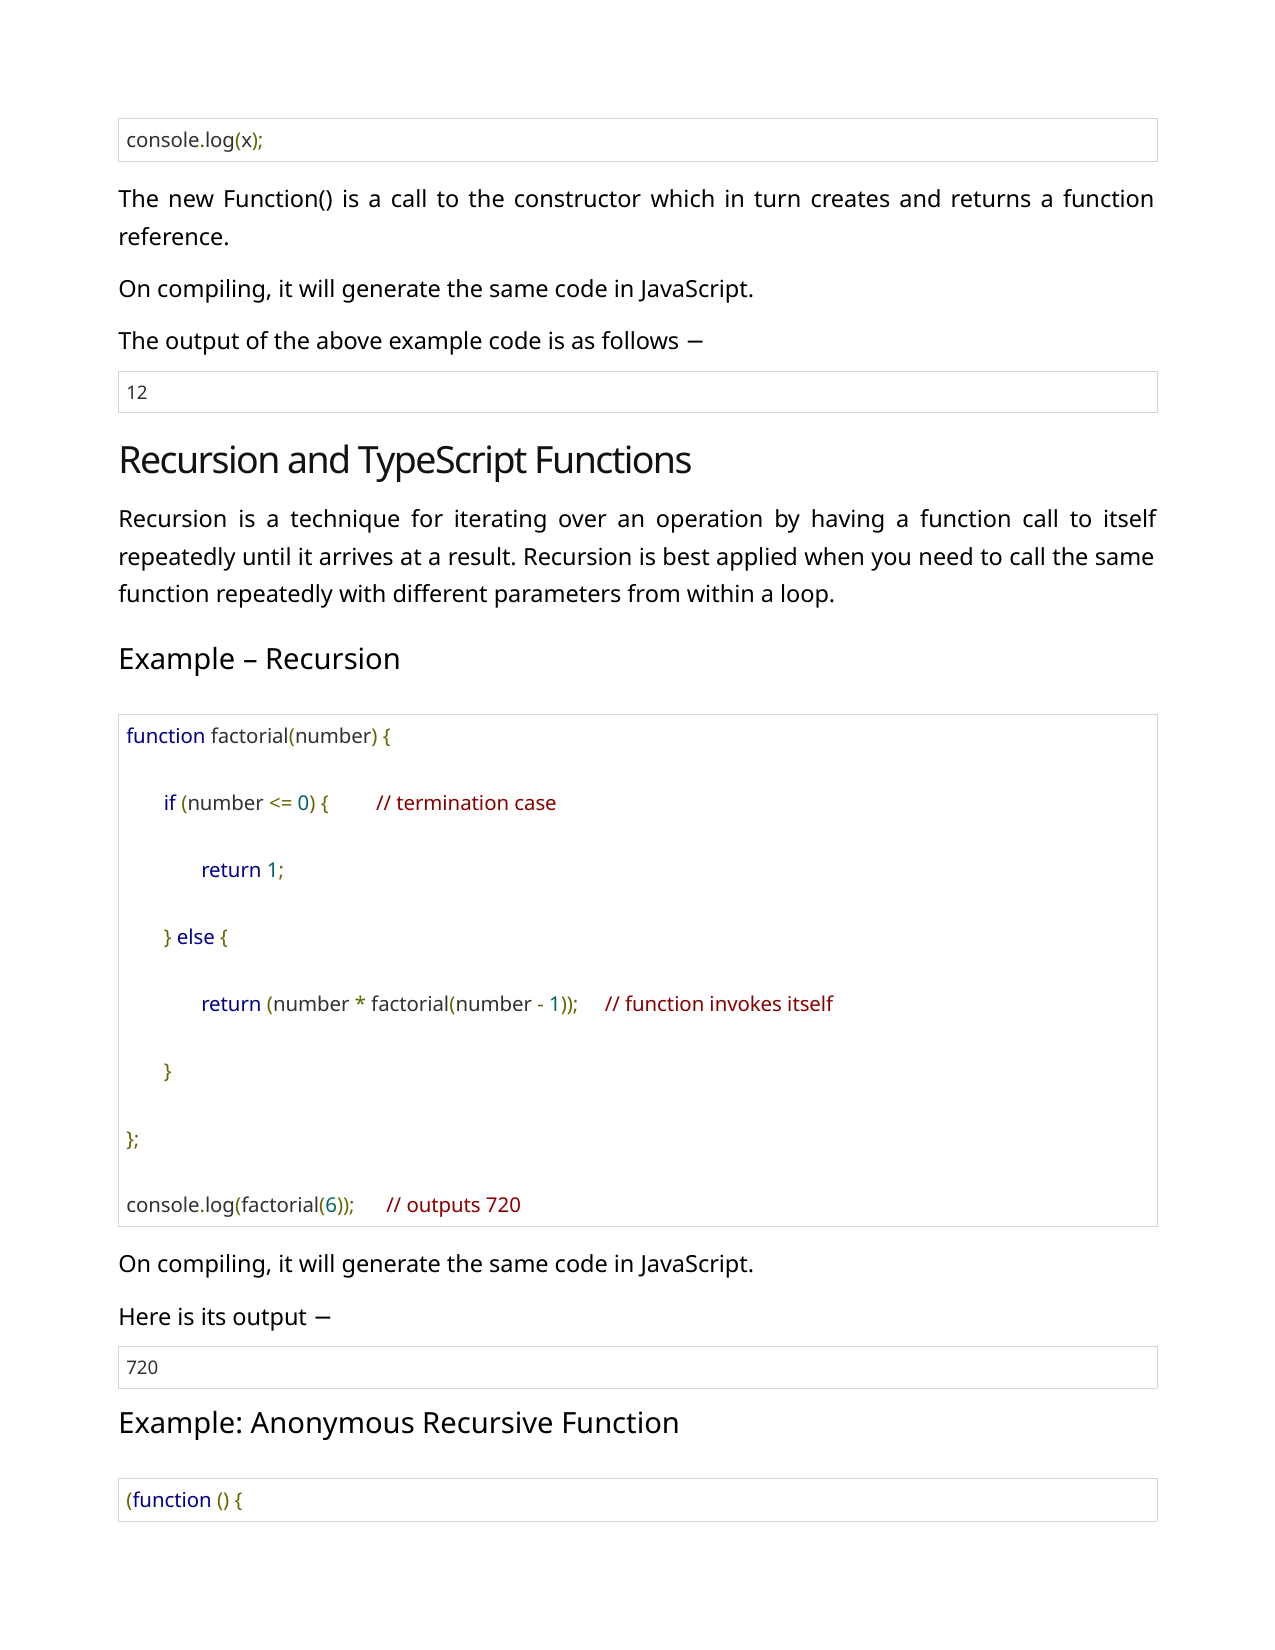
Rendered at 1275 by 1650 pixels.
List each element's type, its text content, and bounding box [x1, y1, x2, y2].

text } [119, 1049, 1157, 1085]
subtitle Example – Recursion [118, 638, 1157, 678]
text The output of the above example code is as follows − [118, 319, 1157, 356]
text }; [119, 1116, 1157, 1152]
text On compiling, it will generate the same code in JavaScript. [118, 1242, 1157, 1280]
text The new Function() is a call to the constructor which in turn creates and returns a function reference. [118, 177, 1157, 252]
text Recursion is a technique for iterating over an operation by having a function call to itself repeatedly until it arrives at a result. Recursion is best applied when you need to call the same function repeatedly with different parameters from within a loop. [118, 497, 1157, 609]
text return (number * factorial(number - 1)); // function invokes itself [119, 982, 1157, 1018]
text (function () { [119, 1479, 1157, 1521]
text On compiling, it will generate the same code in JavaScript. [118, 267, 1157, 304]
subtitle Example: Anonymous Recursive Function [118, 1402, 1157, 1442]
text Here is its output − [118, 1294, 1157, 1332]
text return 1; [119, 848, 1157, 884]
subtitle Recursion and TypeScript Functions [118, 433, 1157, 484]
text console.log(x); [119, 119, 1157, 161]
text function factorial(number) { [119, 715, 1157, 750]
text console.log(factorial(6)); // outputs 720 [119, 1183, 1157, 1226]
text if (number <= 0) { // termination case [119, 781, 1157, 817]
text } else { [119, 915, 1157, 951]
text 12 [119, 372, 1157, 412]
text 720 [119, 1347, 1157, 1388]
